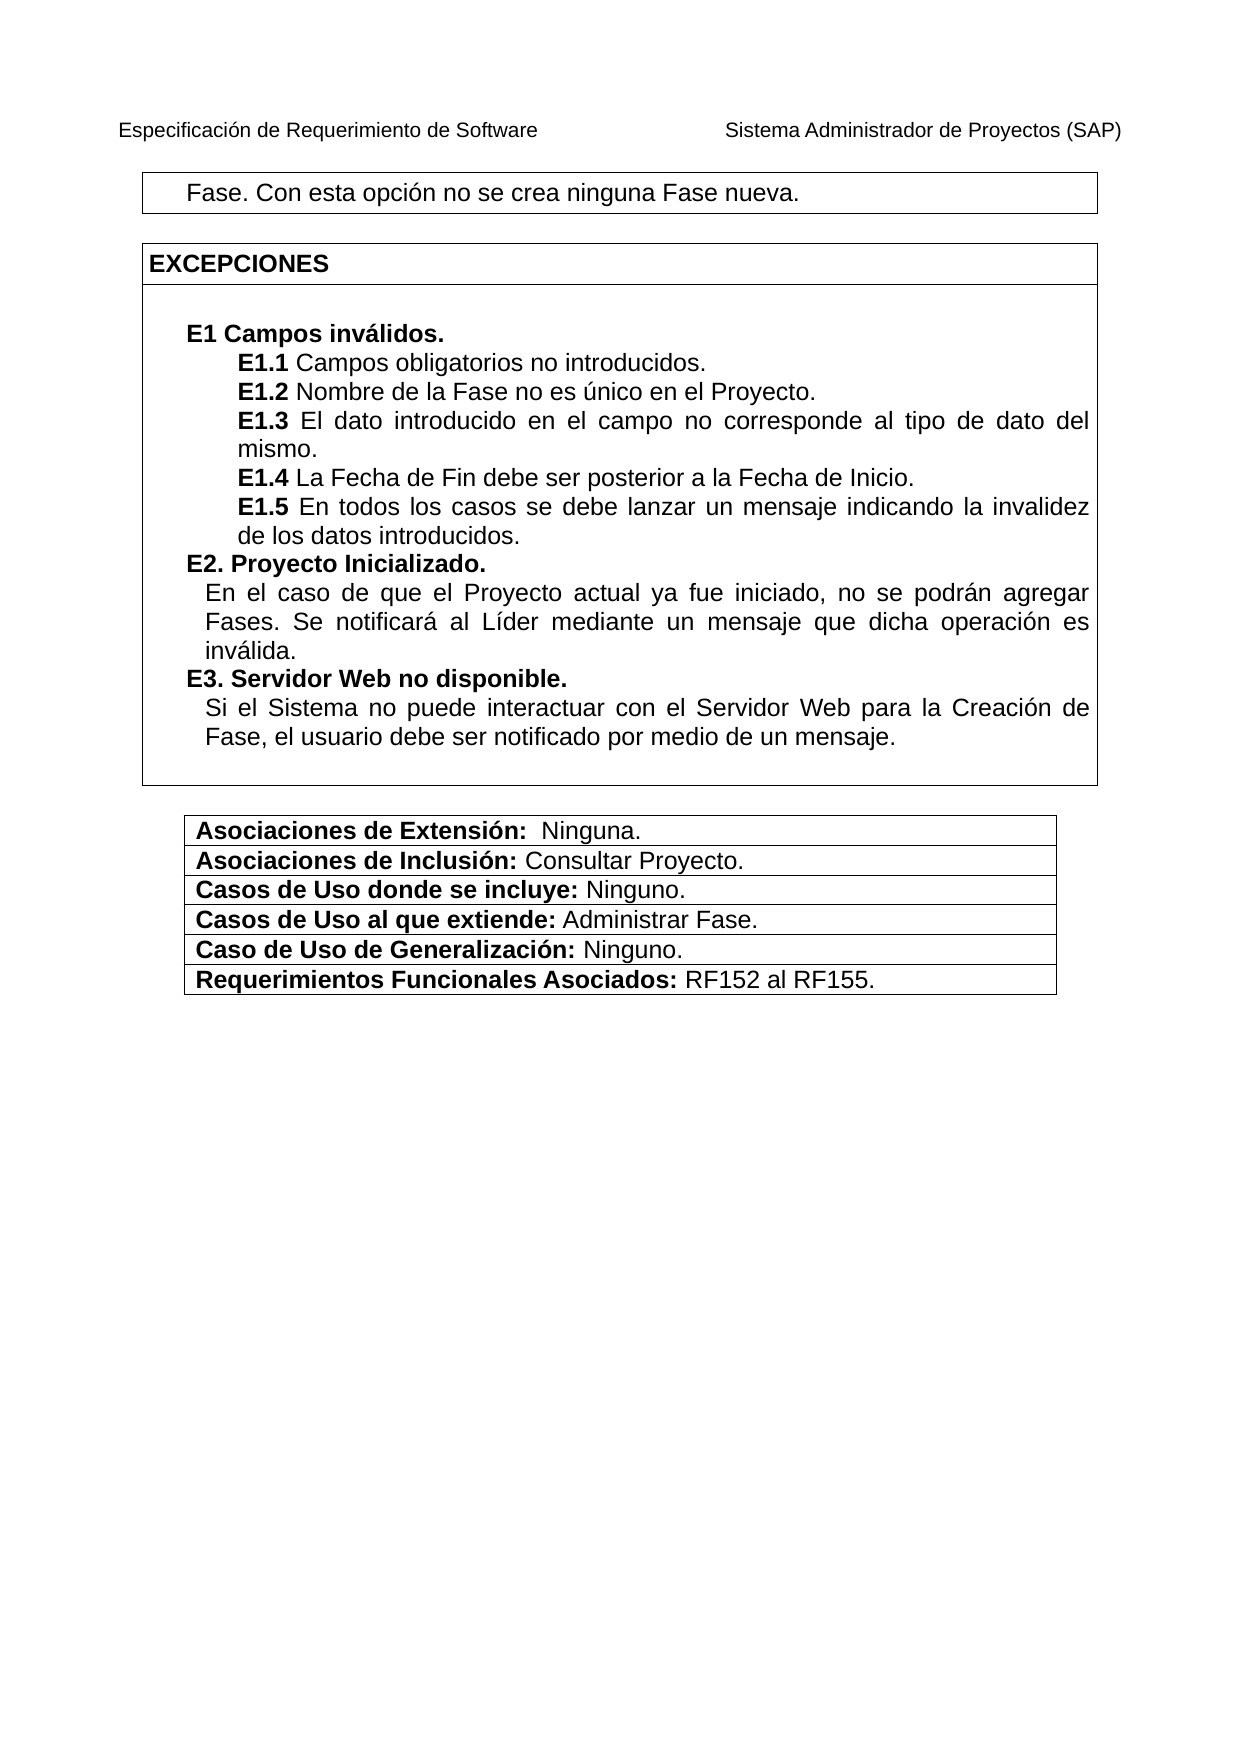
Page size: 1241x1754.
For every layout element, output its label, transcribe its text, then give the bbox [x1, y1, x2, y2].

table_cell Casos de Uso donde se incluye: Ninguno. [185, 876, 1056, 904]
table_cell Asociaciones de Inclusión: Consultar Proyecto. [185, 846, 1056, 874]
table_cell Fase. Con esta opción no se crea ninguna Fase nueva. [143, 173, 1097, 213]
table_cell Caso de Uso de Generalización: Ninguno. [185, 935, 1056, 964]
table_cell Requerimientos Funcionales Asociados: RF152 al RF155. [185, 965, 1056, 994]
table_cell Casos de Uso al que extiende: Administrar Fase. [185, 905, 1056, 934]
table_header EXCEPCIONES [143, 244, 1097, 284]
table_cell E1 Campos inválidos. E1.1 Campos obligatorios no introducidos. E1.2 Nombre de la Fase no es único en el Proyecto. E1.3 El dato introducido en el campo no corresponde al tipo de dato del mismo. E1.4 La Fecha de Fin debe ser posterior a la Fecha de Inicio. E1.5 En todos los casos se debe lanzar un mensaje indicando la invalidez de los datos introducidos. E2. Proyecto Inicializado. En el caso de que el Proyecto actual ya fue iniciado, no se podrán agregar Fases. Se notificará al Líder mediante un mensaje que dicha operación es inválida. E3. Servidor Web no disponible. Si el Sistema no puede interactuar con el Servidor Web para la Creación de Fase, el usuario debe ser notificado por medio de un mensaje. [143, 285, 1097, 785]
table_header Asociaciones de Extensión: Ninguna. [185, 816, 1056, 845]
